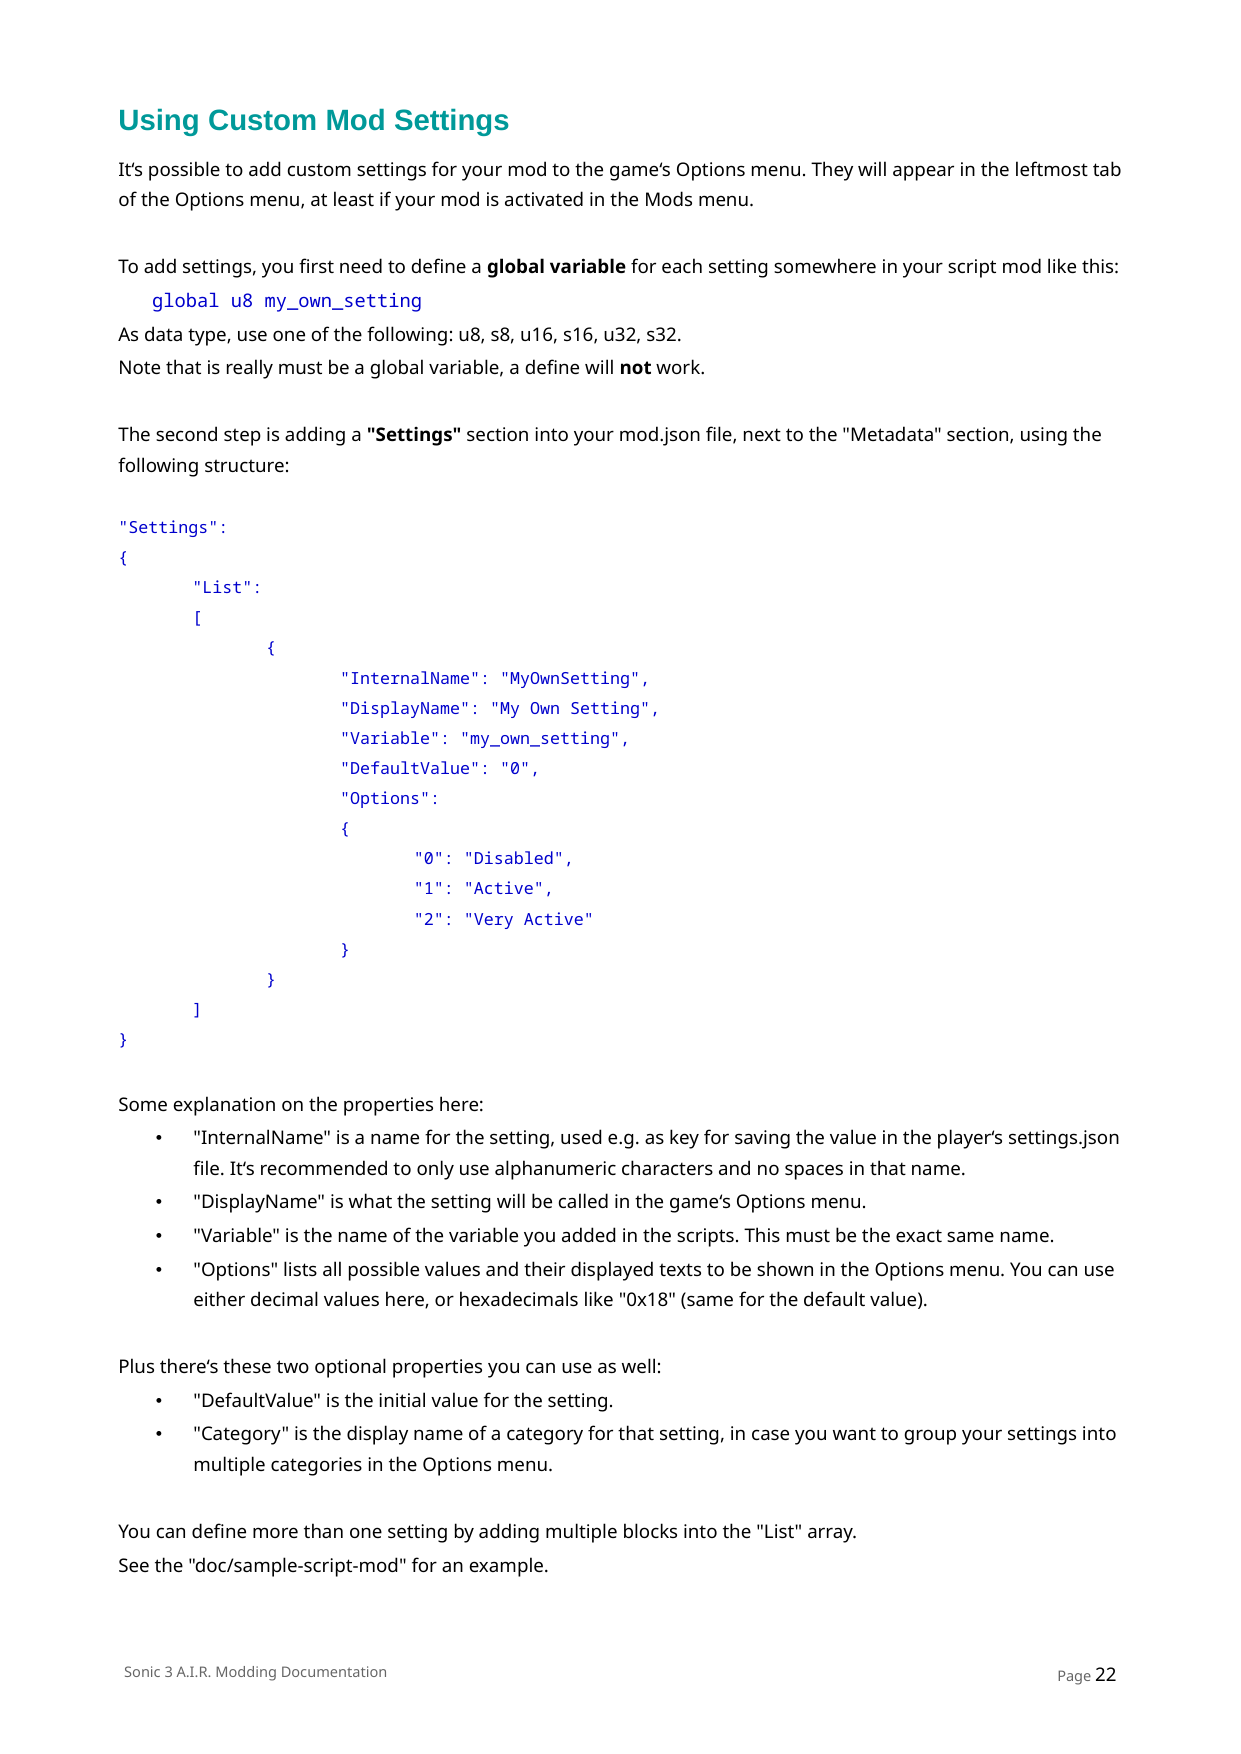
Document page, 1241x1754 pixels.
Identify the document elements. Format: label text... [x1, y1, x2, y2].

text Some explanation on the properties here: [118, 1091, 1122, 1117]
text As data type, use one of the following: u8, s8, u16, s16, u32, s32. [118, 321, 1122, 346]
text Note that is really must be a global variable, a define will not work. [118, 354, 1122, 380]
text The second step is adding a "Settings" section into your mod.json file, next to the "Metadata" section, using the following structure: [118, 421, 1122, 478]
text It‘s possible to add custom settings for your mod to the game‘s Options menu. They will appear in the leftmost tab of the Options menu, at least if your mod is activated in the Mods menu. [118, 156, 1122, 212]
text See the "doc/sample-script-mod" for an example. [118, 1552, 1122, 1577]
text "Settings": [118, 516, 1122, 538]
list "Category" is the display name of a category for that setting, in case you want to group your settings into multiple categories in the Options menu. [156, 1421, 1122, 1477]
text { [118, 636, 1122, 659]
text "1": "Active", [118, 877, 1122, 900]
text } [118, 1027, 1122, 1050]
list "Options" lists all possible values and their displayed texts to be shown in the Options menu. You can use either decimal values here, or hexadecimals like "0x18" (same for the default value). [156, 1256, 1122, 1312]
text Plus there‘s these two optional properties you can use as well: [118, 1354, 1122, 1379]
text } [118, 937, 1122, 960]
text You can define more than one setting by adding multiple blocks into the "List" array. [118, 1518, 1122, 1544]
text "DefaultValue": "0", [118, 757, 1122, 779]
text "DisplayName": "My Own Setting", [118, 696, 1122, 719]
text To add settings, you first need to define a global variable for each setting somewhere in your script mod like this: [118, 254, 1122, 279]
text global u8 my_own_setting [118, 287, 1122, 313]
text } [118, 967, 1122, 990]
text "InternalName": "MyOwnSetting", [118, 666, 1122, 689]
text [ [118, 606, 1122, 629]
list "DefaultValue" is the initial value for the setting. [156, 1387, 1122, 1413]
list "Variable" is the name of the variable you added in the scripts. This must be the exact same name. [156, 1222, 1122, 1248]
text "2": "Very Active" [118, 907, 1122, 930]
text "List": [118, 576, 1122, 599]
text ] [118, 997, 1122, 1020]
text "Options": [118, 787, 1122, 809]
text "0": "Disabled", [118, 847, 1122, 869]
text { [118, 817, 1122, 839]
subtitle Using Custom Mod Settings [118, 103, 1122, 137]
list "InternalName" is a name for the setting, used e.g. as key for saving the value in the player‘s settings.json file. It‘s recommended to only use alphanumeric characters and no spaces in that name. [156, 1125, 1122, 1181]
text { [118, 546, 1122, 568]
text "Variable": "my_own_setting", [118, 726, 1122, 749]
list "DisplayName" is what the setting will be called in the game‘s Options menu. [156, 1189, 1122, 1214]
